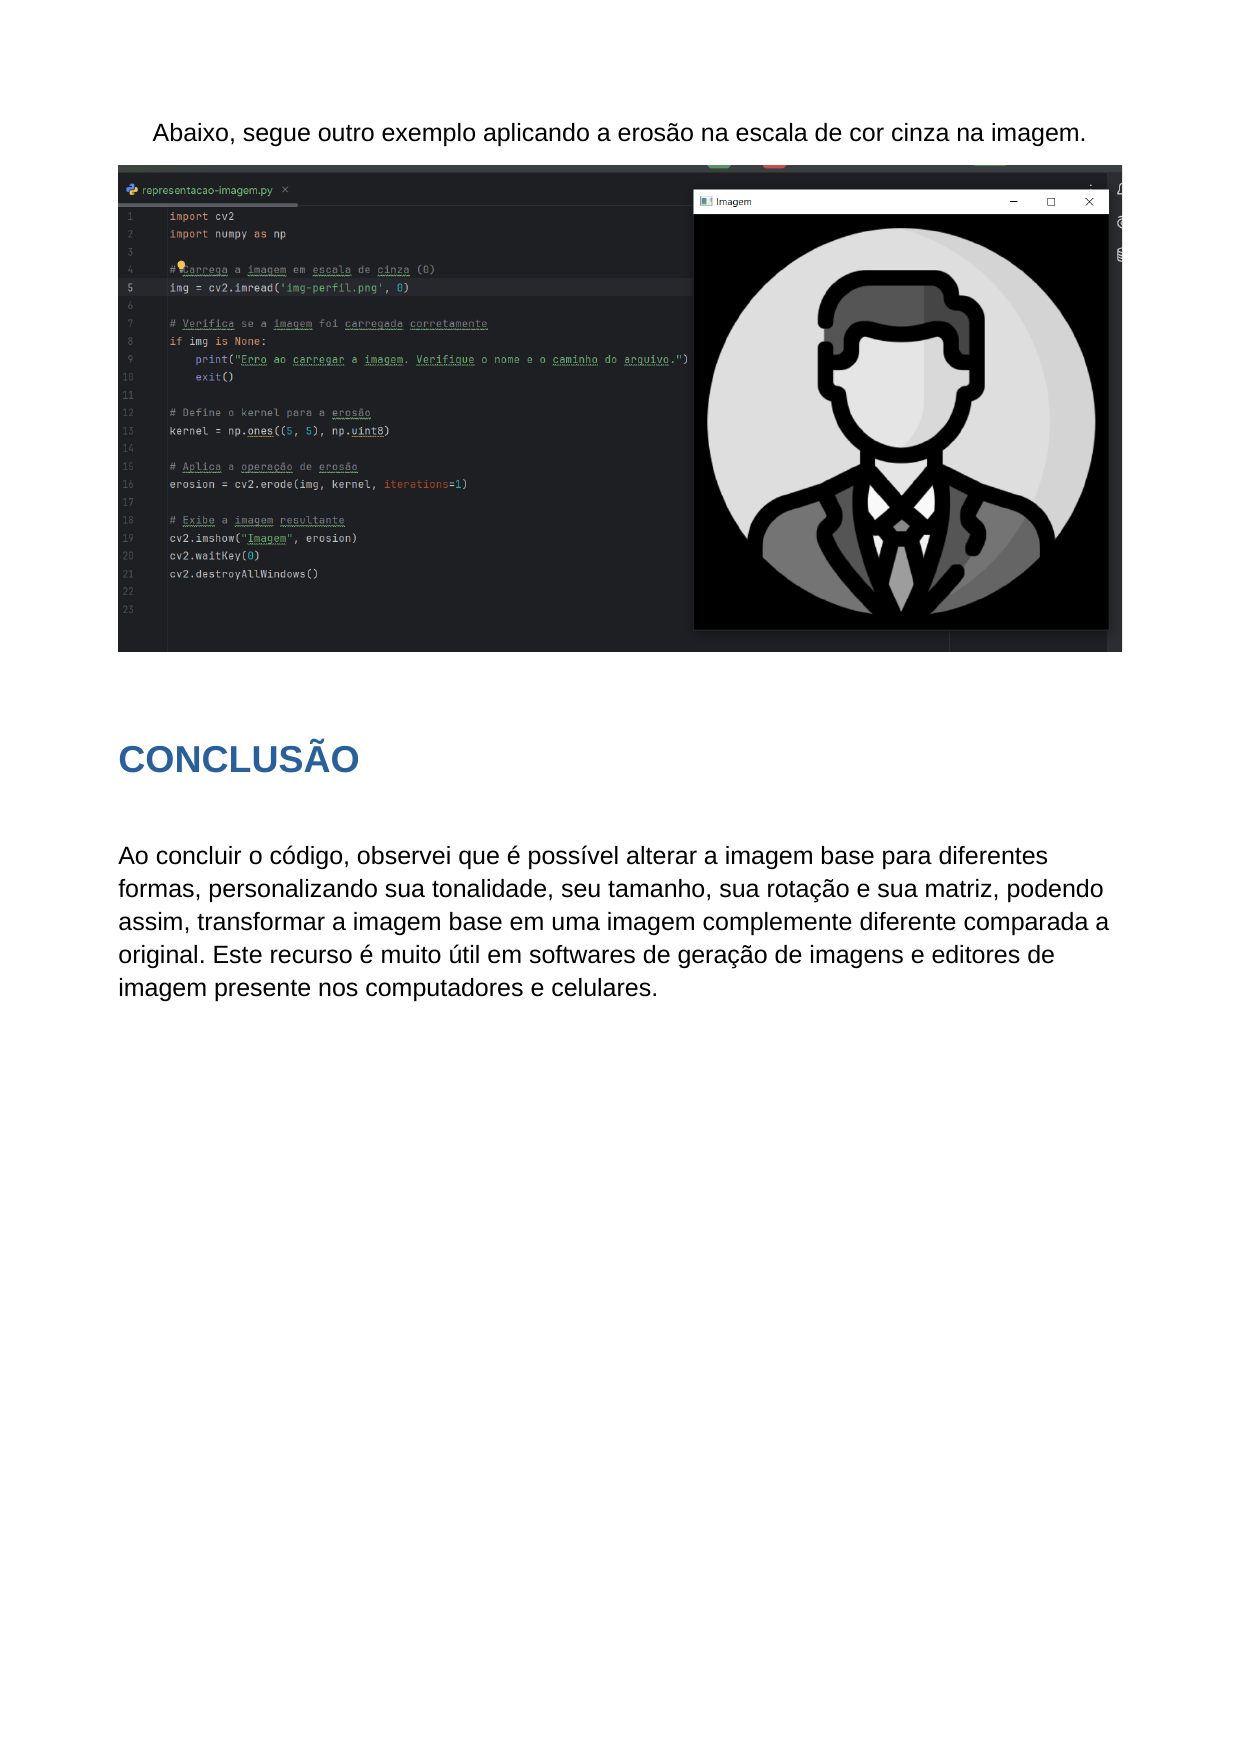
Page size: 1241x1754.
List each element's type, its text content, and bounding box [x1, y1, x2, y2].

text Ao concluir o código, observei que é possível alterar a imagem base para diferentes formas, personalizando sua tonalidade, seu tamanho, sua rotação e sua matriz, podendo assim, transformar a imagem base em uma imagem complemente diferente comparada a original. Este recurso é muito útil em softwares de geração de imagens e editores de imagem presente nos computadores e celulares. [118, 841, 1122, 1002]
subtitle CONCLUSÃO [118, 652, 1122, 781]
text Abaixo, segue outro exemplo aplicando a erosão na escala de cor cinza na imagem. [118, 118, 1122, 147]
picture [118, 165, 1123, 652]
